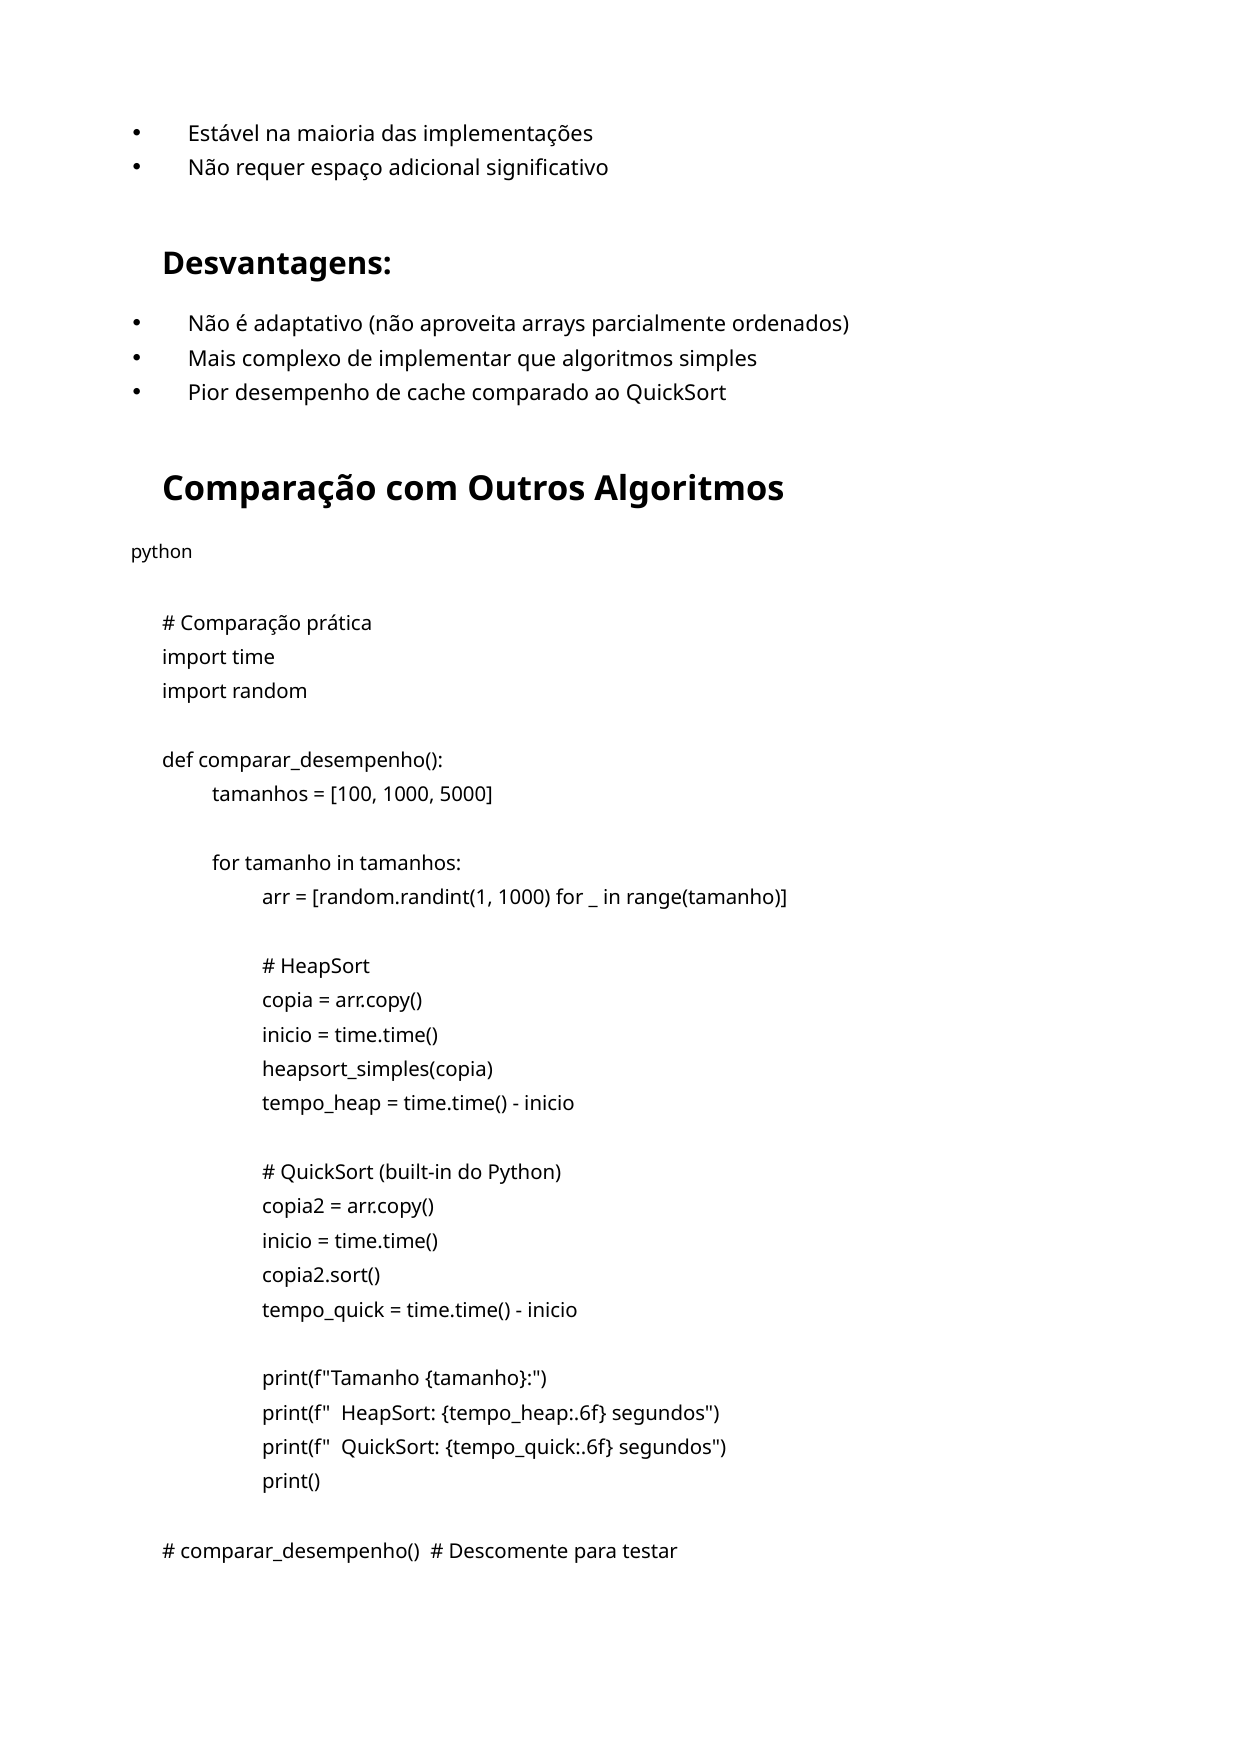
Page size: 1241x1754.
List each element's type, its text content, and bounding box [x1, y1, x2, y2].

list ✅ Estável na maioria das implementações [162, 118, 1078, 148]
text copia2 = arr.copy() [162, 1186, 1078, 1220]
text def comparar_desempenho(): [162, 739, 1078, 773]
text copia2.sort() [162, 1254, 1078, 1289]
subtitle Desvantagens: [162, 236, 1078, 283]
text import time [162, 636, 1078, 670]
text tempo_quick = time.time() - inicio [162, 1289, 1078, 1323]
text tempo_heap = time.time() - inicio [162, 1083, 1078, 1117]
list ❌ Pior desempenho de cache comparado ao QuickSort [162, 377, 1078, 406]
text print(f" QuickSort: {tempo_quick:.6f} segundos") [162, 1426, 1078, 1461]
subtitle Comparação com Outros Algoritmos [162, 461, 1078, 511]
text python [131, 536, 1078, 564]
text # Comparação prática [162, 601, 1078, 636]
text copia = arr.copy() [162, 979, 1078, 1014]
list ✅ Não requer espaço adicional significativo [162, 152, 1078, 182]
text heapsort_simples(copia) [162, 1048, 1078, 1083]
text tamanhos = [100, 1000, 5000] [162, 773, 1078, 808]
list ❌ Não é adaptativo (não aproveita arrays parcialmente ordenados) [162, 308, 1078, 338]
text import random [162, 670, 1078, 704]
text inicio = time.time() [162, 1014, 1078, 1048]
text # HeapSort [162, 945, 1078, 979]
text arr = [random.randint(1, 1000) for _ in range(tamanho)] [162, 876, 1078, 911]
text # comparar_desempenho() # Descomente para testar [162, 1529, 1078, 1564]
text print(f"Tamanho {tamanho}:") [162, 1358, 1078, 1392]
text inicio = time.time() [162, 1220, 1078, 1254]
list ❌ Mais complexo de implementar que algoritmos simples [162, 342, 1078, 372]
text for tamanho in tamanhos: [162, 842, 1078, 876]
text # QuickSort (built-in do Python) [162, 1151, 1078, 1186]
text print(f" HeapSort: {tempo_heap:.6f} segundos") [162, 1392, 1078, 1426]
text print() [162, 1461, 1078, 1495]
